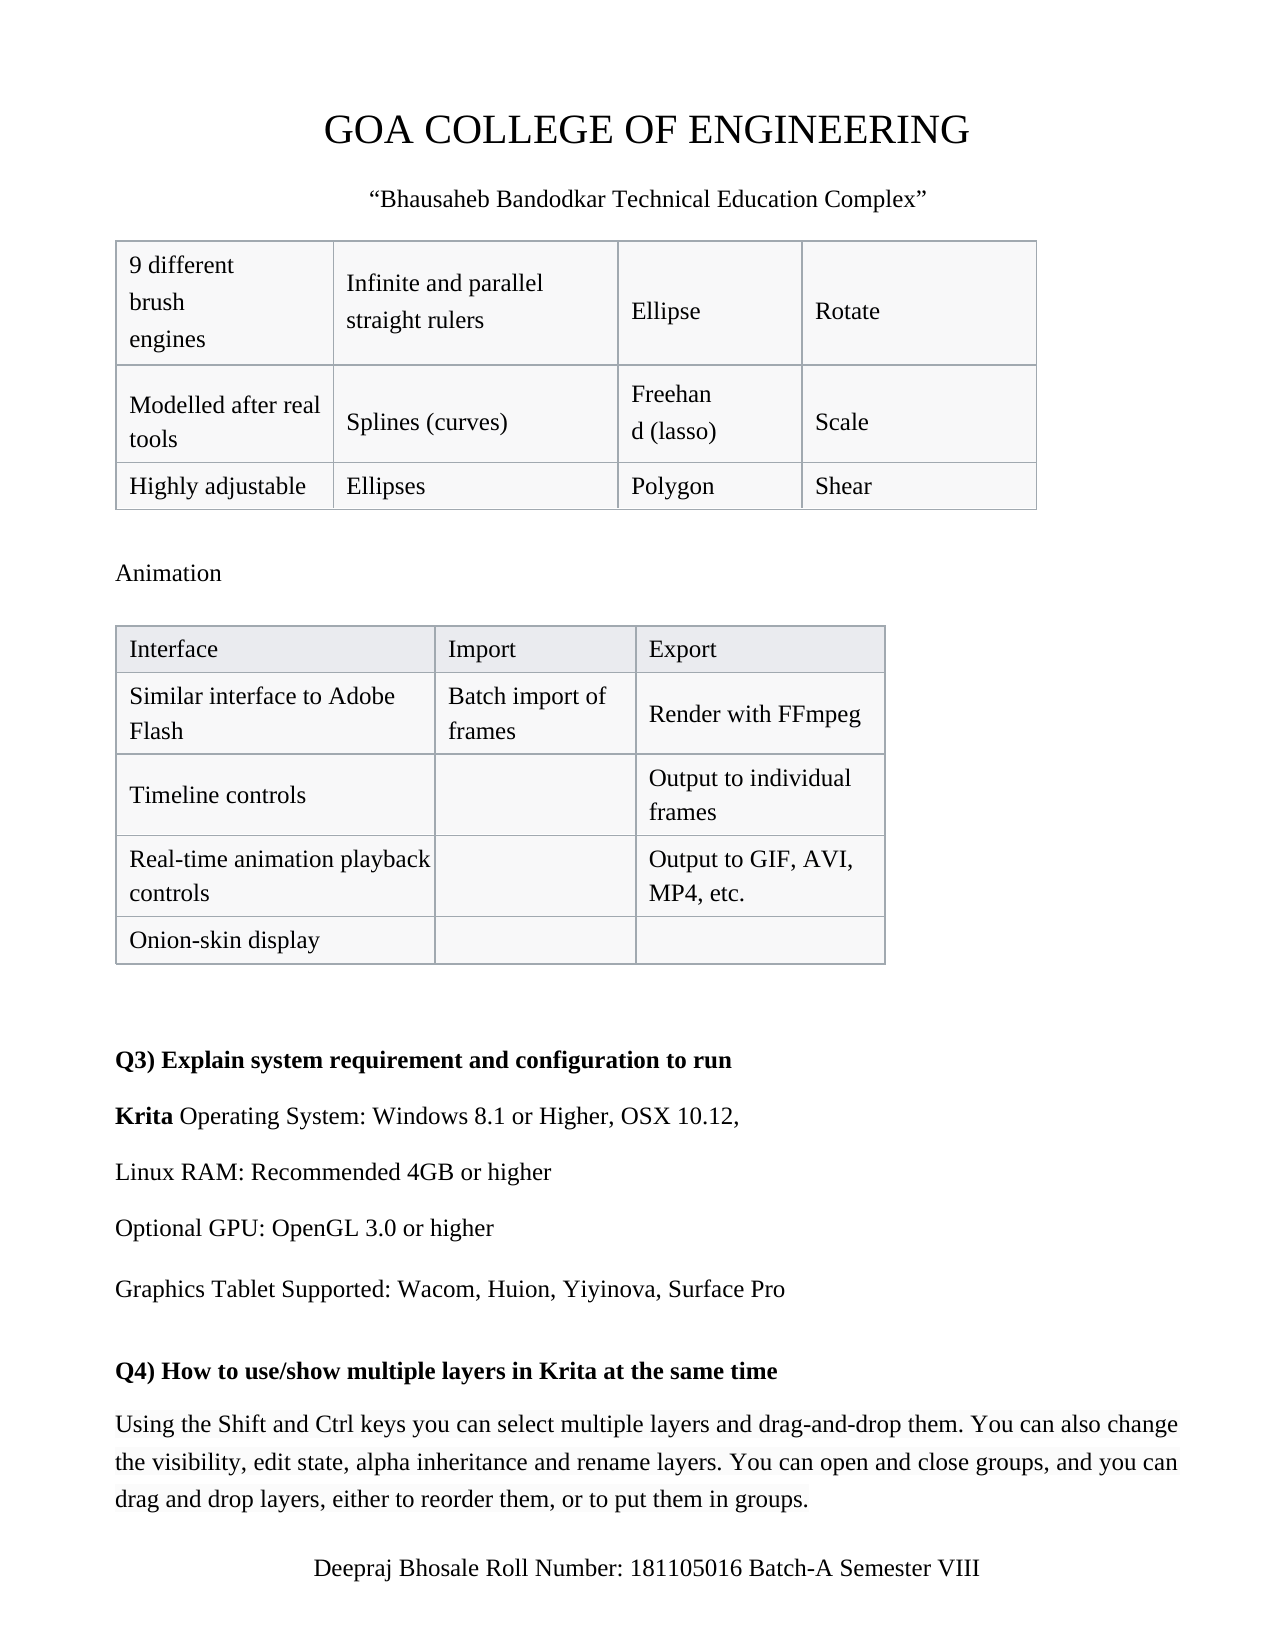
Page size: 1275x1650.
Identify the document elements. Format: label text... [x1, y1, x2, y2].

text Q3) Explain system requirement and configuration to run Krita Operating System: Windows 8.1 or Higher, OSX 10.12, Linux RAM: Recommended 4GB or higher [115, 1045, 766, 1186]
table_header Interface [117, 627, 434, 672]
table_cell Real-time animation playback controls [117, 836, 434, 916]
table_cell Ellipses [334, 463, 617, 508]
table_cell [637, 917, 884, 963]
table_cell Render with FFmpeg [637, 673, 884, 753]
table_cell Polygon [619, 463, 801, 508]
text Animation [115, 558, 1191, 586]
table_cell Output to individual frames [637, 755, 884, 834]
table_cell Output to GIF, AVI, MP4, etc. [637, 836, 884, 916]
table_cell [436, 836, 635, 916]
table_cell [436, 917, 635, 963]
table_cell Infinite and parallel straight rulers [334, 242, 617, 364]
table_cell Modelled after real tools [117, 366, 333, 462]
table_cell Onion-skin display [117, 917, 434, 963]
text Graphics Tablet Supported: Wacom, Huion, Yiyinova, Surface Pro [115, 1274, 1191, 1302]
table_cell Freehand (lasso) [619, 366, 801, 462]
table_cell Ellipse [619, 242, 801, 364]
table_cell Timeline controls [117, 755, 434, 834]
table_cell 9 different brush engines [117, 242, 333, 364]
table_header Export [637, 627, 884, 672]
subtitle Q4) How to use/show multiple layers in Krita at the same time [115, 1356, 1191, 1384]
table_cell Batch import of frames [436, 673, 635, 753]
table_cell Similar interface to Adobe Flash [117, 673, 434, 753]
table_cell Splines (curves) [334, 366, 617, 462]
table_cell [436, 755, 635, 834]
table_cell Scale [803, 366, 1036, 462]
text Using the Shift and Ctrl keys you can select multiple layers and drag-and-drop them. You can also change the visibility, edit state, alpha inheritance and rename layers. You can open and close groups, and you can drag and drop layers, either to reorder them, or to put them in groups. [115, 1409, 1180, 1512]
table_cell Shear [803, 463, 1036, 508]
table_cell Highly adjustable [117, 463, 333, 508]
text Optional GPU: OpenGL 3.0 or higher [115, 1213, 1191, 1242]
table_header Import [436, 627, 635, 672]
table_cell Rotate [803, 242, 1036, 364]
